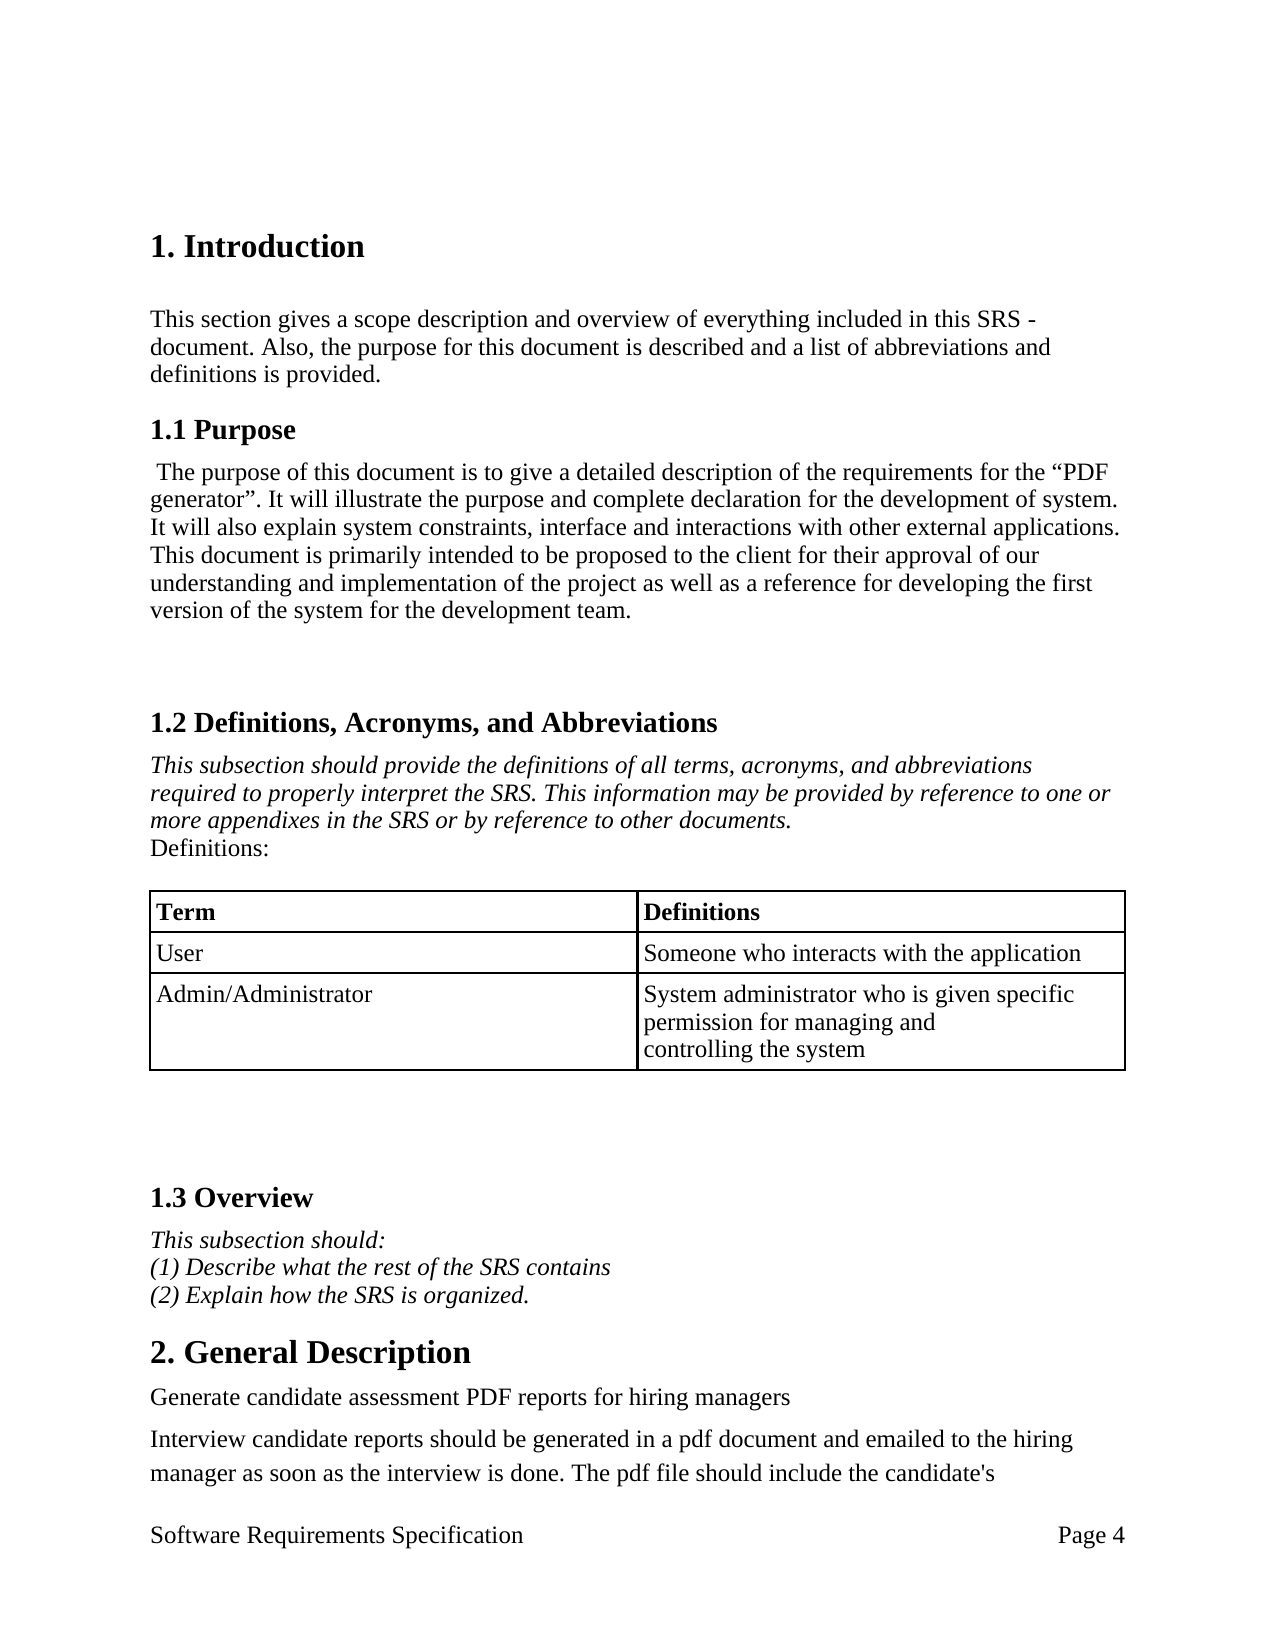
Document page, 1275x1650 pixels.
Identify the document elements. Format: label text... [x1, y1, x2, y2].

subtitle 2. General Description [150, 1334, 1125, 1371]
table_cell Admin/Administrator [151, 974, 636, 1069]
table_cell User [151, 933, 636, 972]
text Definitions: [150, 834, 1125, 862]
subtitle 1.3 Overview [150, 1181, 1125, 1213]
text This subsection should provide the definitions of all terms, acronyms, and abbreviations required to properly interpret the SRS. This information may be provided by reference to one or more appendixes in the SRS or by reference to other documents. [150, 751, 1125, 834]
table_header Term [151, 892, 636, 931]
table_header Definitions [639, 892, 1124, 931]
text This section gives a scope description and overview of everything included in this SRS ­document. Also, the purpose for this document is described and a list of abbreviations and definitions is provided. [150, 305, 1125, 388]
subtitle 1.1 Purpose [150, 413, 1125, 445]
subtitle 1.2 Definitions, Acronyms, and Abbreviations [150, 706, 1125, 739]
table_cell System administrator who is given specific permission for managing and controlling the system [639, 974, 1124, 1069]
text The purpose of this document is to give a detailed description of the requirements for the “PDF generator”. It will illustrate the purpose and complete declaration for the development of system. It will also explain system constraints, interface and interactions with other external applications. This document is primarily intended to be proposed to the client for their approval of our understanding and implementation of the project as well as a reference for developing the first version of the system for the development team. [150, 458, 1125, 624]
text This subsection should: [150, 1226, 1125, 1253]
text (1) Describe what the rest of the SRS contains [150, 1253, 1125, 1281]
table_cell Someone who interacts with the application [639, 933, 1124, 972]
text (2) Explain how the SRS is organized. [150, 1281, 1125, 1309]
text Generate candidate assessment PDF reports for hiring managers [150, 1383, 1125, 1411]
subtitle 1. Introduction [150, 228, 1125, 265]
text Interview candidate reports should be generated in a pdf document and emailed to the hiring manager as soon as the interview is done. The pdf file should include the candidate's [150, 1426, 1125, 1487]
